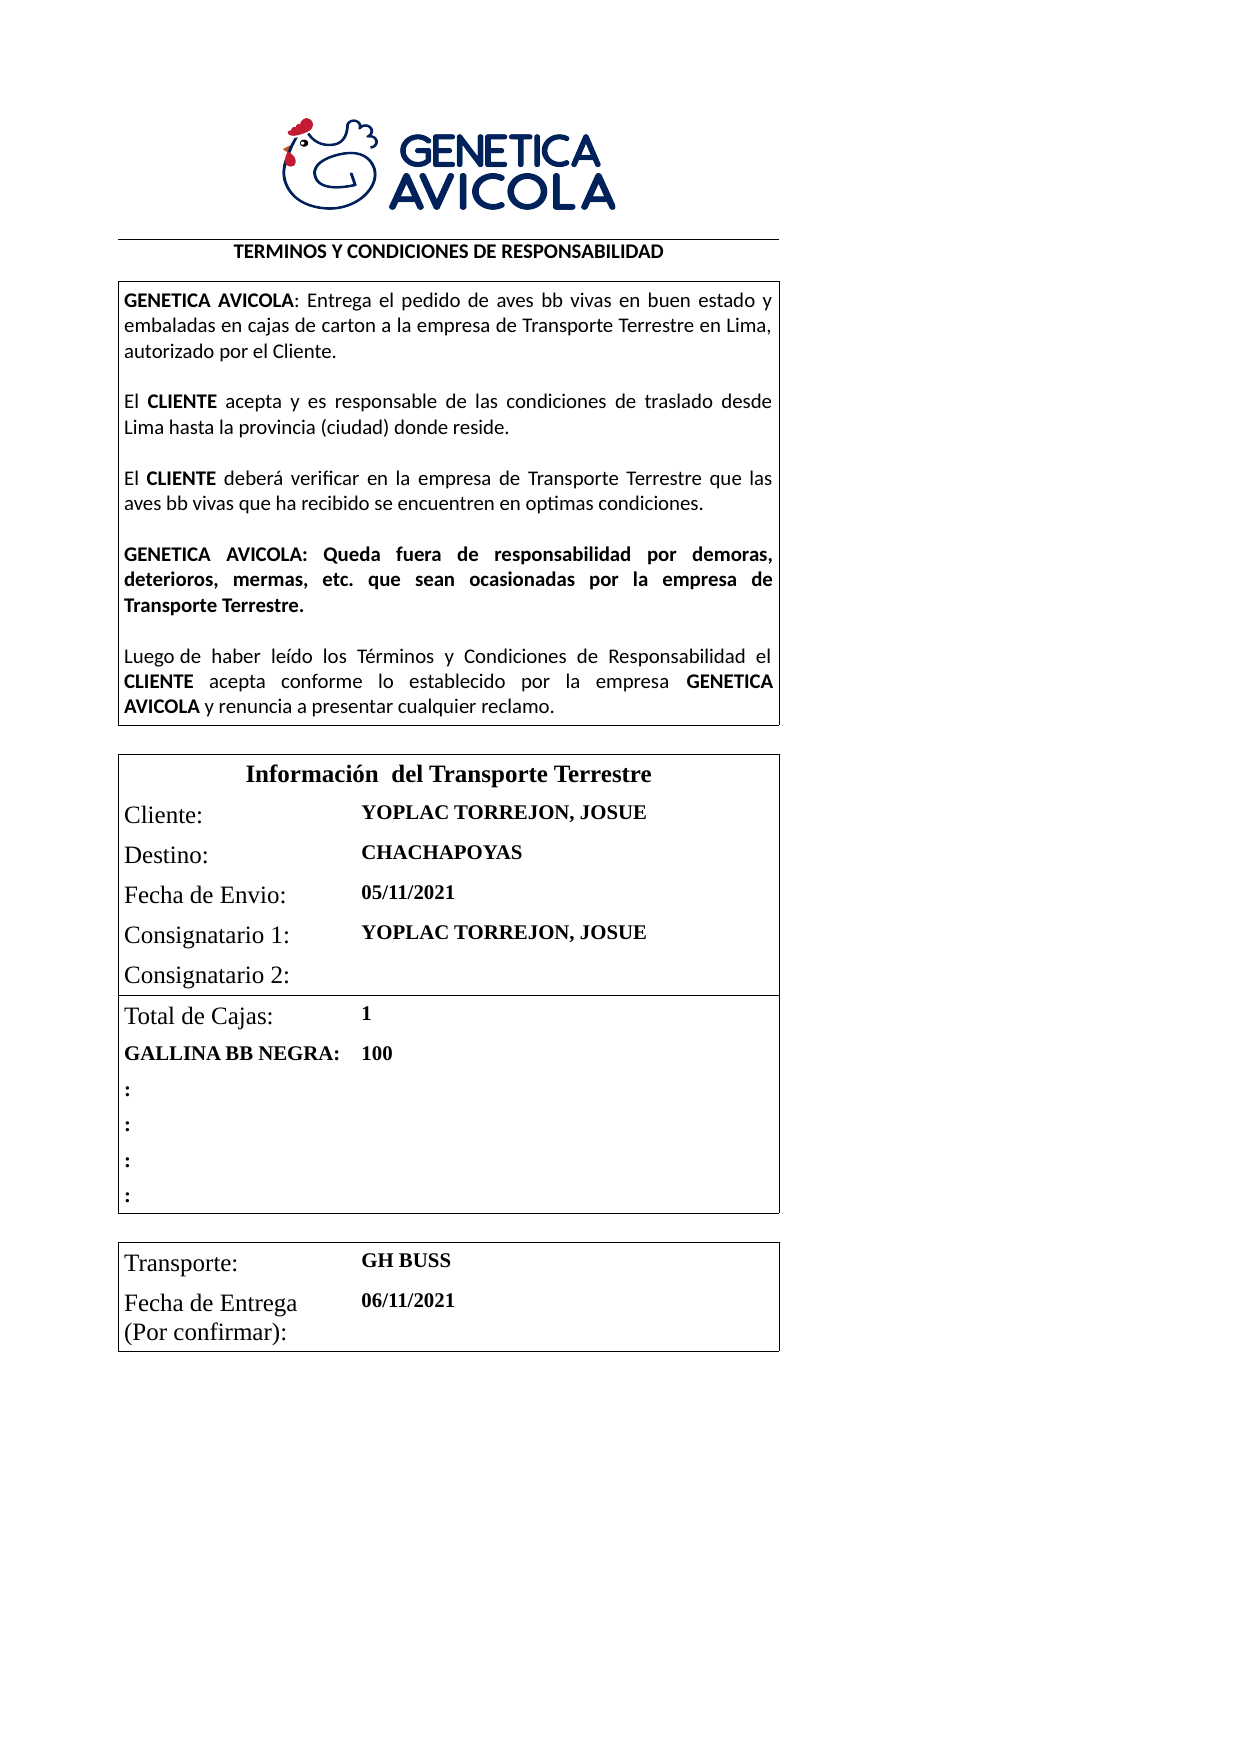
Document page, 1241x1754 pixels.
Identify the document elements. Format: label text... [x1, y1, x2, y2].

table_cell Cliente: [119, 794, 356, 834]
table_cell Consignatario 1: [119, 915, 356, 955]
table_cell CHACHAPOYAS [356, 834, 779, 874]
table_cell Consignatario 2: [119, 955, 356, 995]
table_cell [356, 1071, 779, 1106]
table_cell : [119, 1178, 356, 1213]
table_cell Fecha de Envio: [119, 874, 356, 914]
table_cell [356, 1178, 779, 1213]
table_cell 06/11/2021 [356, 1282, 779, 1351]
table_cell 1 [356, 996, 779, 1035]
table_cell : [119, 1071, 356, 1106]
picture [282, 118, 616, 210]
table_cell 05/11/2021 [356, 874, 779, 914]
table_cell Transporte: [119, 1243, 356, 1282]
table_cell [118, 1214, 356, 1242]
table_cell GALLINA BB NEGRA: [119, 1035, 356, 1071]
table_cell [356, 1106, 779, 1142]
table_cell GH BUSS [356, 1243, 779, 1282]
table_cell [356, 955, 779, 995]
table_cell Total de Cajas: [119, 996, 356, 1035]
table_cell YOPLAC TORREJON, JOSUE [356, 915, 779, 955]
table_cell GENETICA AVICOLA: Entrega el pedido de aves bb vivas en buen estado y embaladas en cajas de carton a la empresa de Transporte Terrestre en Lima, autorizado por el Cliente. El CLIENTE acepta y es responsable de las condiciones de traslado desde Lima hasta la provincia (ciudad) donde reside. El CLIENTE deberá verificar en la empresa de Transporte Terrestre que las aves bb vivas que ha recibido se encuentren en optimas condiciones. GENETICA AVICOLA: Queda fuera de responsabilidad por demoras, deterioros, mermas, etc. que sean ocasionadas por la empresa de Transporte Terrestre. Luego de haber leído los Términos y Condiciones de Responsabilidad el CLIENTE acepta conforme lo establecido por la empresa GENETICA AVICOLA y renuncia a presentar cualquier reclamo. [119, 282, 779, 725]
table_cell [356, 1142, 779, 1177]
table_cell : [119, 1106, 356, 1142]
table_header Información del Transporte Terrestre [119, 755, 779, 794]
table_cell 100 [356, 1035, 779, 1071]
table_cell Destino: [119, 834, 356, 874]
table_cell [356, 1214, 779, 1242]
table_header TERMINOS Y CONDICIONES DE RESPONSABILIDAD [118, 240, 779, 281]
table_cell Fecha de Entrega (Por confirmar): [119, 1282, 356, 1351]
table_cell YOPLAC TORREJON, JOSUE [356, 794, 779, 834]
table_cell : [119, 1142, 356, 1177]
